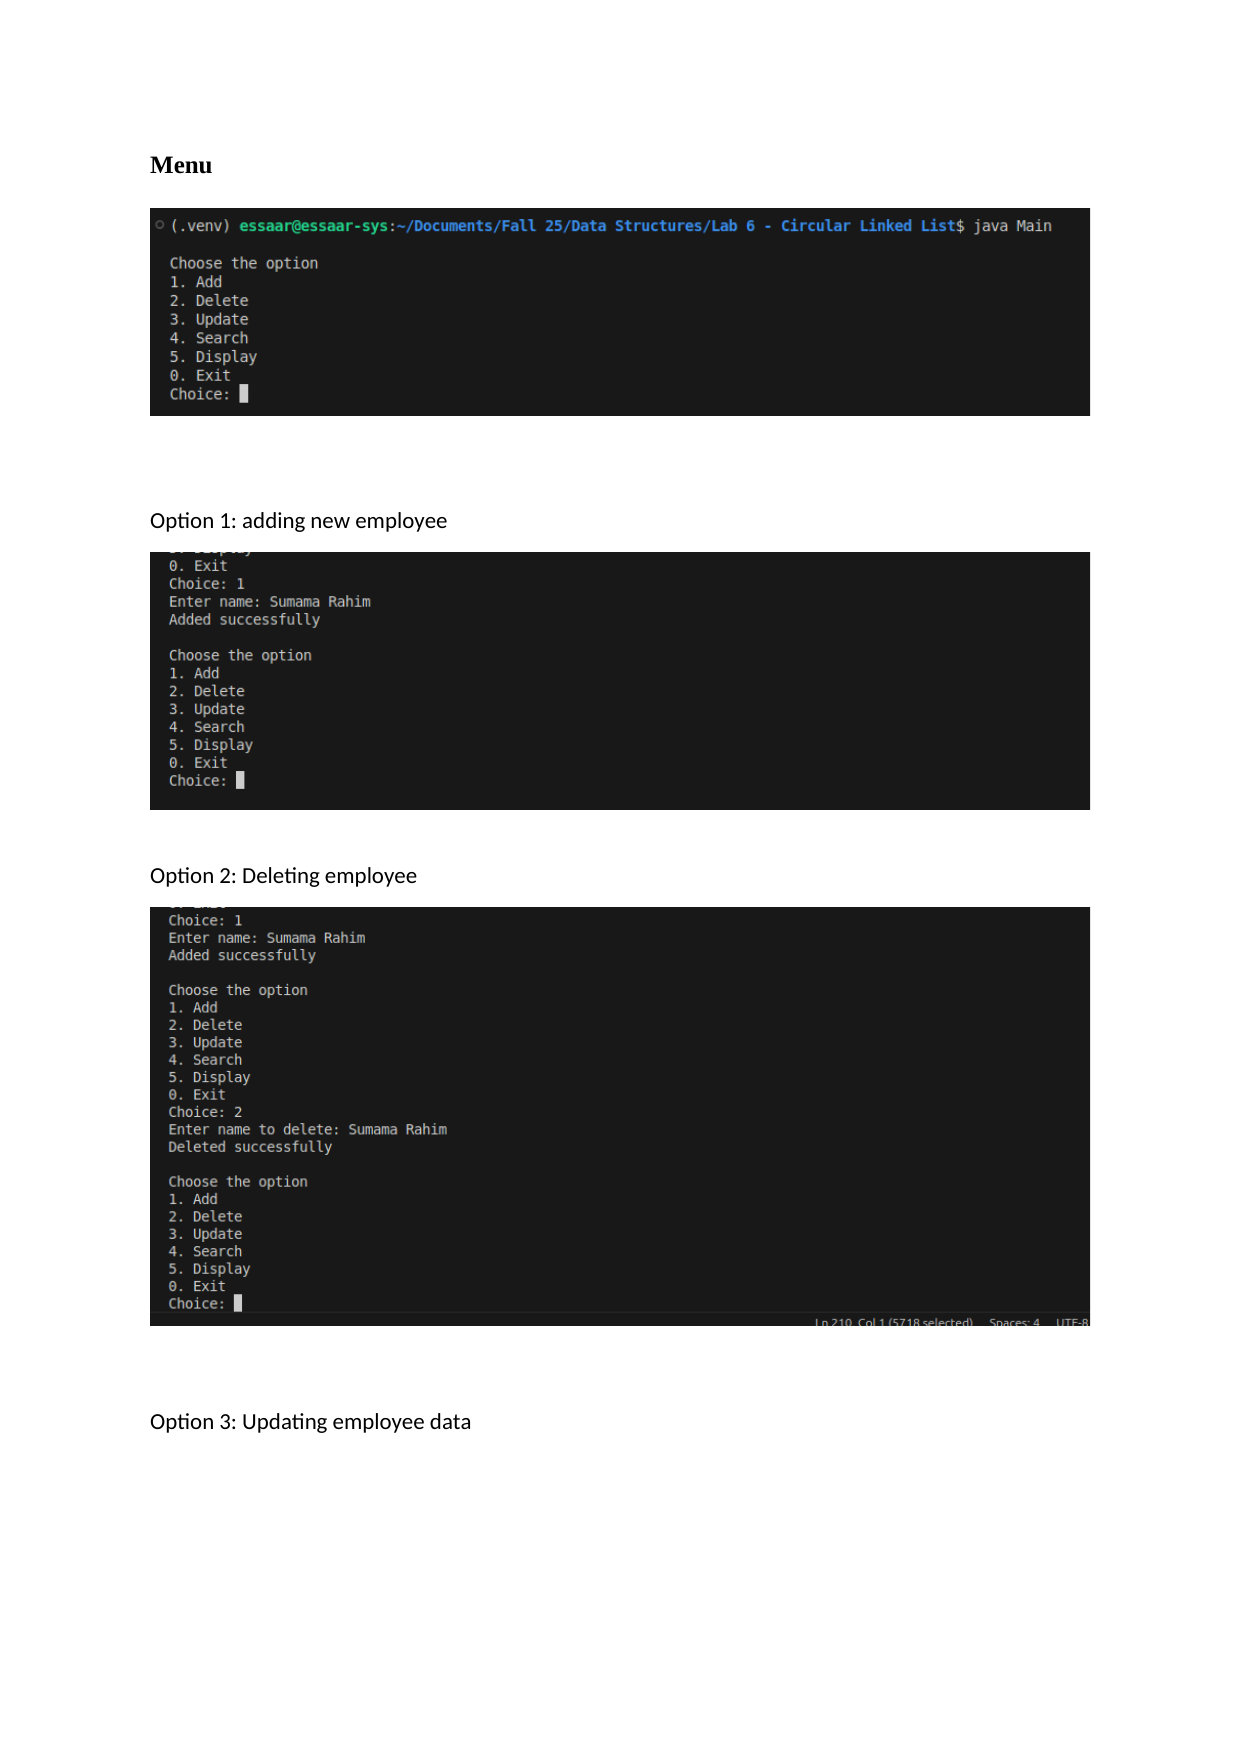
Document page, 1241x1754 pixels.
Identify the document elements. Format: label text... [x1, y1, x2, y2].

picture [150, 907, 1091, 1326]
text Option 2: Deleting employee [150, 810, 1090, 889]
text Menu [150, 150, 1090, 179]
text Option 3: Updating employee data [150, 1326, 1090, 1435]
picture [150, 552, 1091, 810]
text Option 1: adding new employee [150, 506, 1090, 534]
picture [150, 208, 1091, 416]
